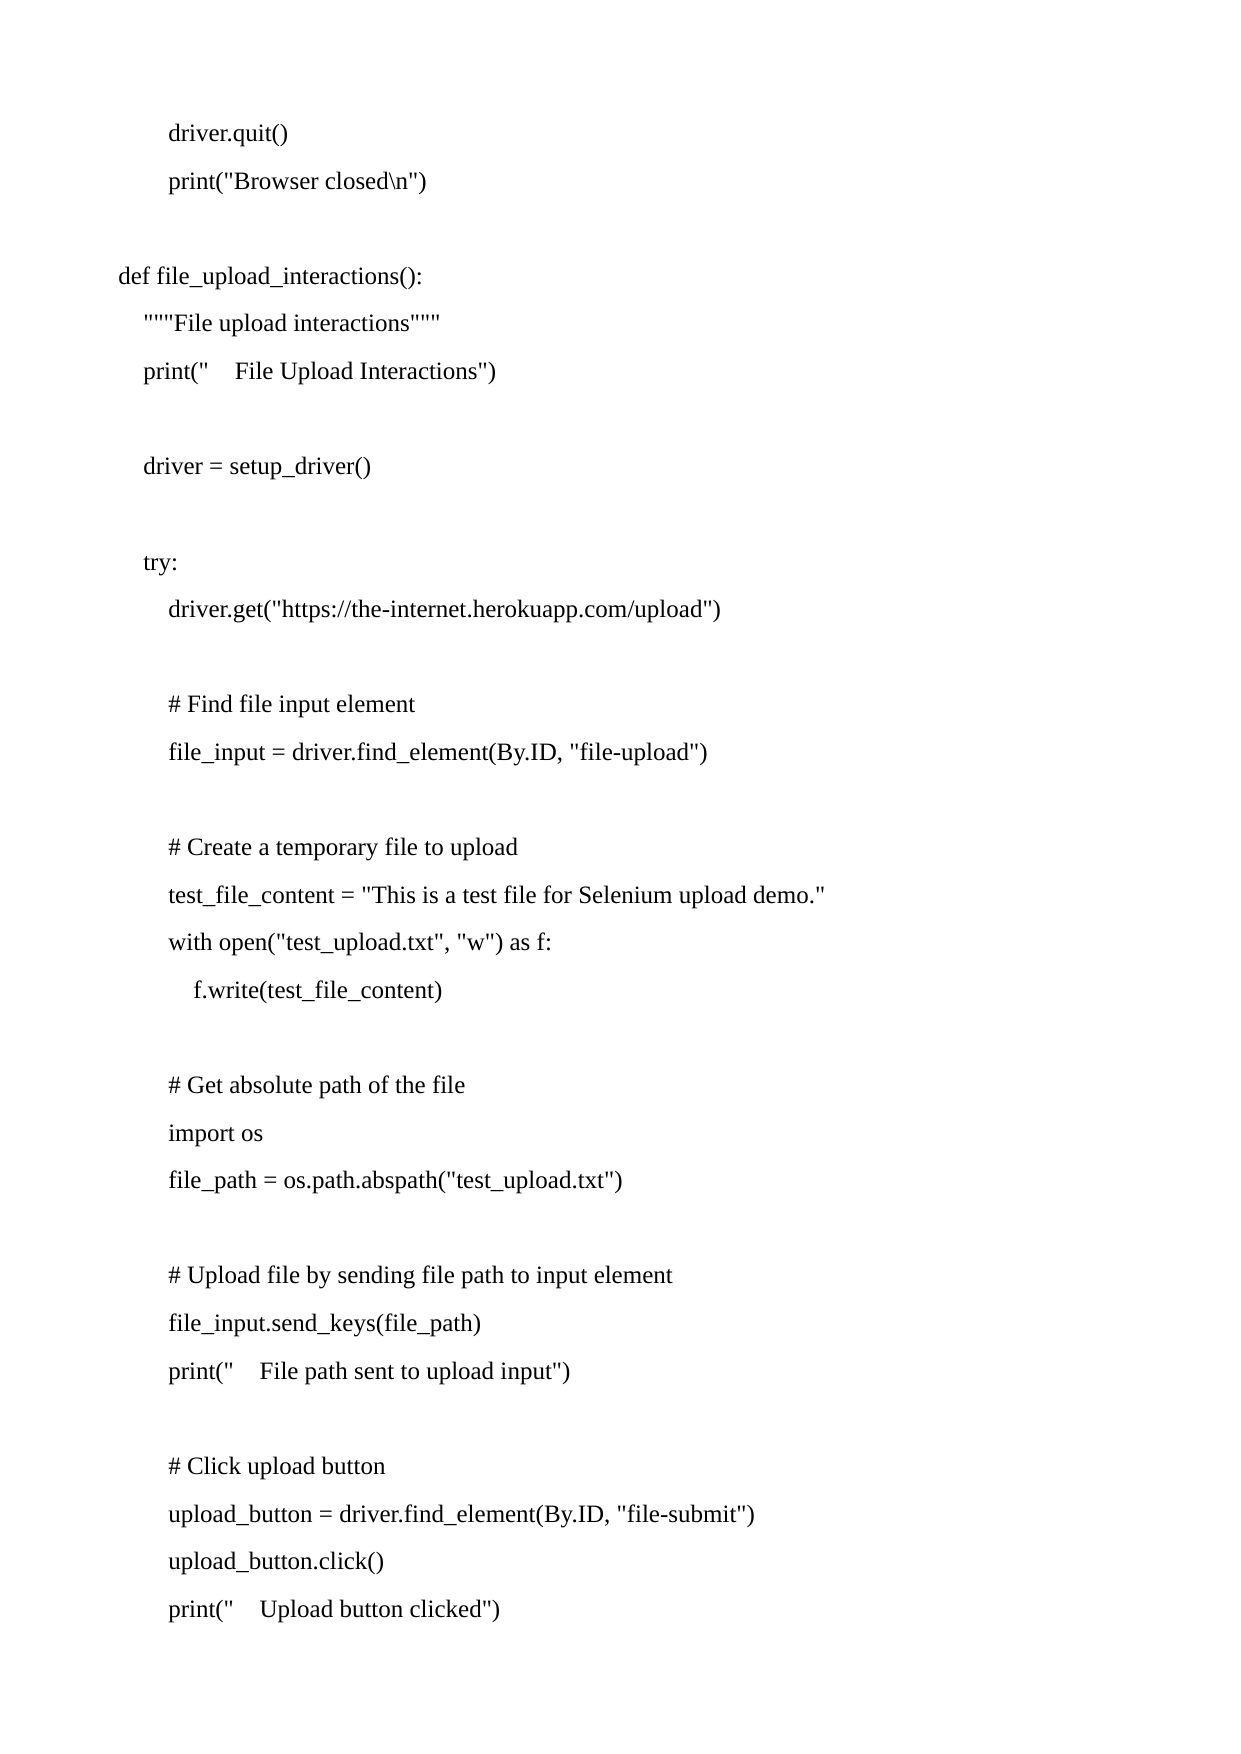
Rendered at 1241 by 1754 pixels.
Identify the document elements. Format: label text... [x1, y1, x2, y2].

text # Get absolute path of the file [118, 1070, 1122, 1099]
text try: [118, 547, 1122, 575]
text driver.quit() [118, 118, 1122, 147]
text # Find file input element [118, 689, 1122, 718]
text print("Browser closed\n") [118, 166, 1122, 194]
text file_input = driver.find_element(By.ID, "file-upload") [118, 737, 1122, 766]
text # Create a temporary file to upload [118, 832, 1122, 861]
text print("✅ File path sent to upload input") [118, 1356, 1122, 1384]
text upload_button.click() [118, 1546, 1122, 1575]
text f.write(test_file_content) [118, 975, 1122, 1004]
text file_input.send_keys(file_path) [118, 1308, 1122, 1337]
text # Click upload button [118, 1451, 1122, 1480]
text import os [118, 1118, 1122, 1147]
text # Upload file by sending file path to input element [118, 1261, 1122, 1289]
text upload_button = driver.find_element(By.ID, "file-submit") [118, 1499, 1122, 1527]
text print("📁 File Upload Interactions") [118, 356, 1122, 385]
text file_path = os.path.abspath("test_upload.txt") [118, 1165, 1122, 1194]
text test_file_content = "This is a test file for Selenium upload demo." [118, 880, 1122, 908]
text print("✅ Upload button clicked") [118, 1594, 1122, 1623]
text driver = setup_driver() [118, 451, 1122, 480]
text driver.get("https://the-internet.herokuapp.com/upload") [118, 594, 1122, 623]
text """File upload interactions""" [118, 308, 1122, 337]
text def file_upload_interactions(): [118, 261, 1122, 290]
text with open("test_upload.txt", "w") as f: [118, 927, 1122, 956]
